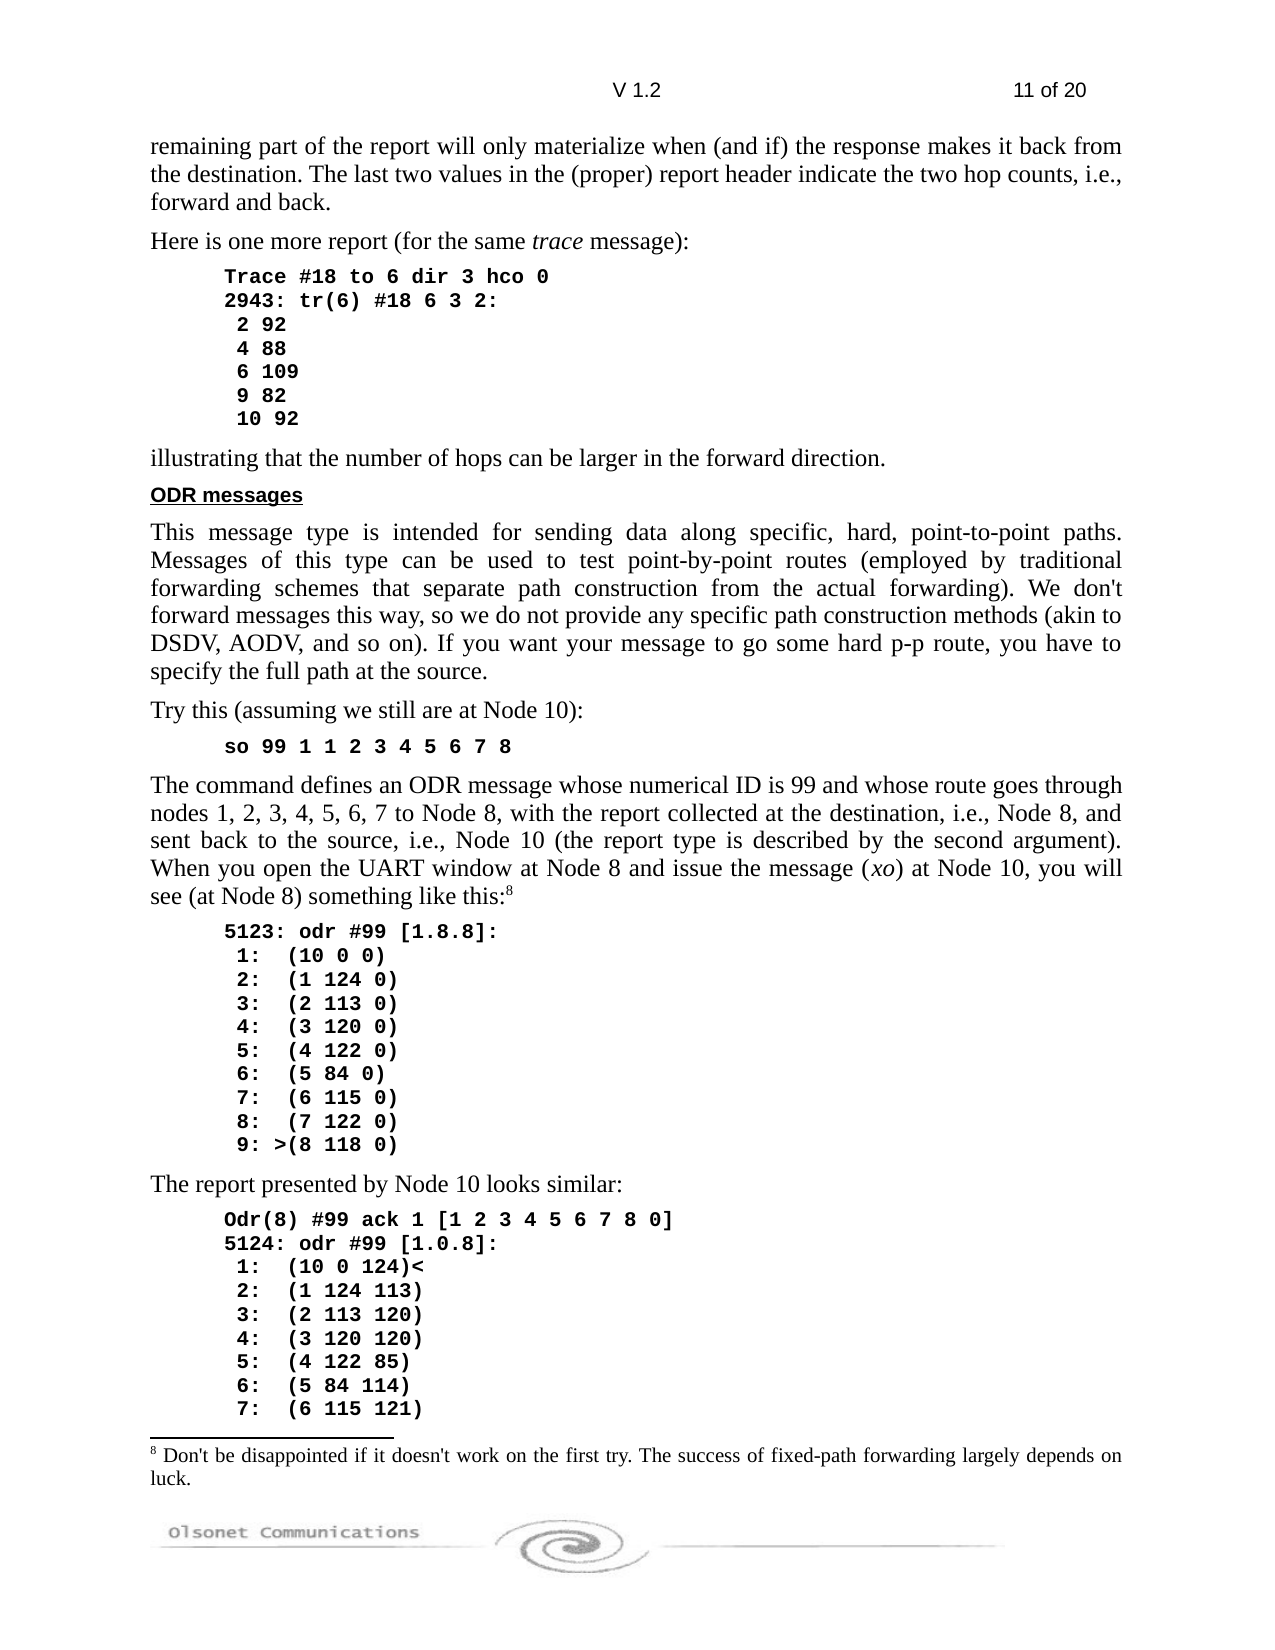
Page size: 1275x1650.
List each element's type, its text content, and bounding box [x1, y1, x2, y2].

text 1: (10 0 0) [224, 945, 1123, 969]
text The command defines an ODR message whose numerical ID is 99 and whose route goes through nodes 1, 2, 3, 4, 5, 6, 7 to Node 8, with the report collected at the destination, i.e., Node 8, and sent back to the source, i.e., Node 10 (the report type is described by the second argument). When you open the UART window at Node 8 and issue the message (xo) at Node 10, you will see (at Node 8) something like this: [150, 771, 1123, 910]
text 9 82 [224, 385, 1123, 408]
text 5123: odr #99 [1.8.8]: [224, 922, 1123, 945]
text remaining part of the report will only materialize when (and if) the response makes it back from the destination. The last two values in the (proper) report header indicate the two hop counts, i.e., forward and back. [150, 132, 1123, 215]
text Odr(8) #99 ack 1 [1 2 3 4 5 6 7 8 0] [224, 1209, 1123, 1233]
text 4: (3 120 120) [224, 1327, 1123, 1351]
text 5: (4 122 85) [224, 1351, 1123, 1375]
text illustrating that the number of hops can be larger in the forward direction. [150, 444, 1123, 472]
text 2: (1 124 0) [224, 969, 1123, 992]
picture [150, 1504, 1005, 1596]
text 7: (6 115 0) [224, 1087, 1123, 1111]
text 2: (1 124 113) [224, 1280, 1123, 1304]
text 2943: tr(6) #18 6 3 2: [224, 290, 1123, 314]
text 6: (5 84 0) [224, 1063, 1123, 1087]
text 4 88 [224, 337, 1123, 361]
text 10 92 [224, 408, 1123, 432]
text 6: (5 84 114) [224, 1375, 1123, 1398]
text 1: (10 0 124)< [224, 1257, 1123, 1280]
text 5: (4 122 0) [224, 1040, 1123, 1063]
text This message type is intended for sending data along specific, hard, point-to-point paths. Messages of this type can be used to test point-by-point routes (employed by traditional forwarding schemes that separate path construction from the actual forwarding). We don't forward messages this way, so we do not provide any specific path construction methods (akin to DSDV, AODV, and so on). If you want your message to go some hard p-p route, you have to specify the full path at the source. [150, 518, 1123, 684]
text 5124: odr #99 [1.0.8]: [224, 1233, 1123, 1257]
text 2 92 [224, 314, 1123, 337]
text 7: (6 115 121) [224, 1398, 1123, 1422]
text The report presented by Node 10 looks similar: [150, 1170, 1123, 1197]
text 3: (2 113 0) [224, 992, 1123, 1016]
text so 99 1 1 2 3 4 5 6 7 8 [224, 736, 1123, 759]
text 3: (2 113 120) [224, 1304, 1123, 1327]
text 8: (7 122 0) [224, 1111, 1123, 1134]
subtitle ODR messages [150, 483, 1123, 507]
text 4: (3 120 0) [224, 1016, 1123, 1040]
text Here is one more report (for the same trace message): [150, 227, 1123, 255]
text Don't be disappointed if it doesn't work on the first try. The success of fixed-path forwarding largely depends on luck. [150, 1444, 1123, 1490]
text Trace #18 to 6 dir 3 hco 0 [224, 267, 1123, 290]
text 9: >(8 118 0) [224, 1134, 1123, 1158]
text 6 109 [224, 361, 1123, 385]
text Try this (assuming we still are at Node 10): [150, 696, 1123, 724]
